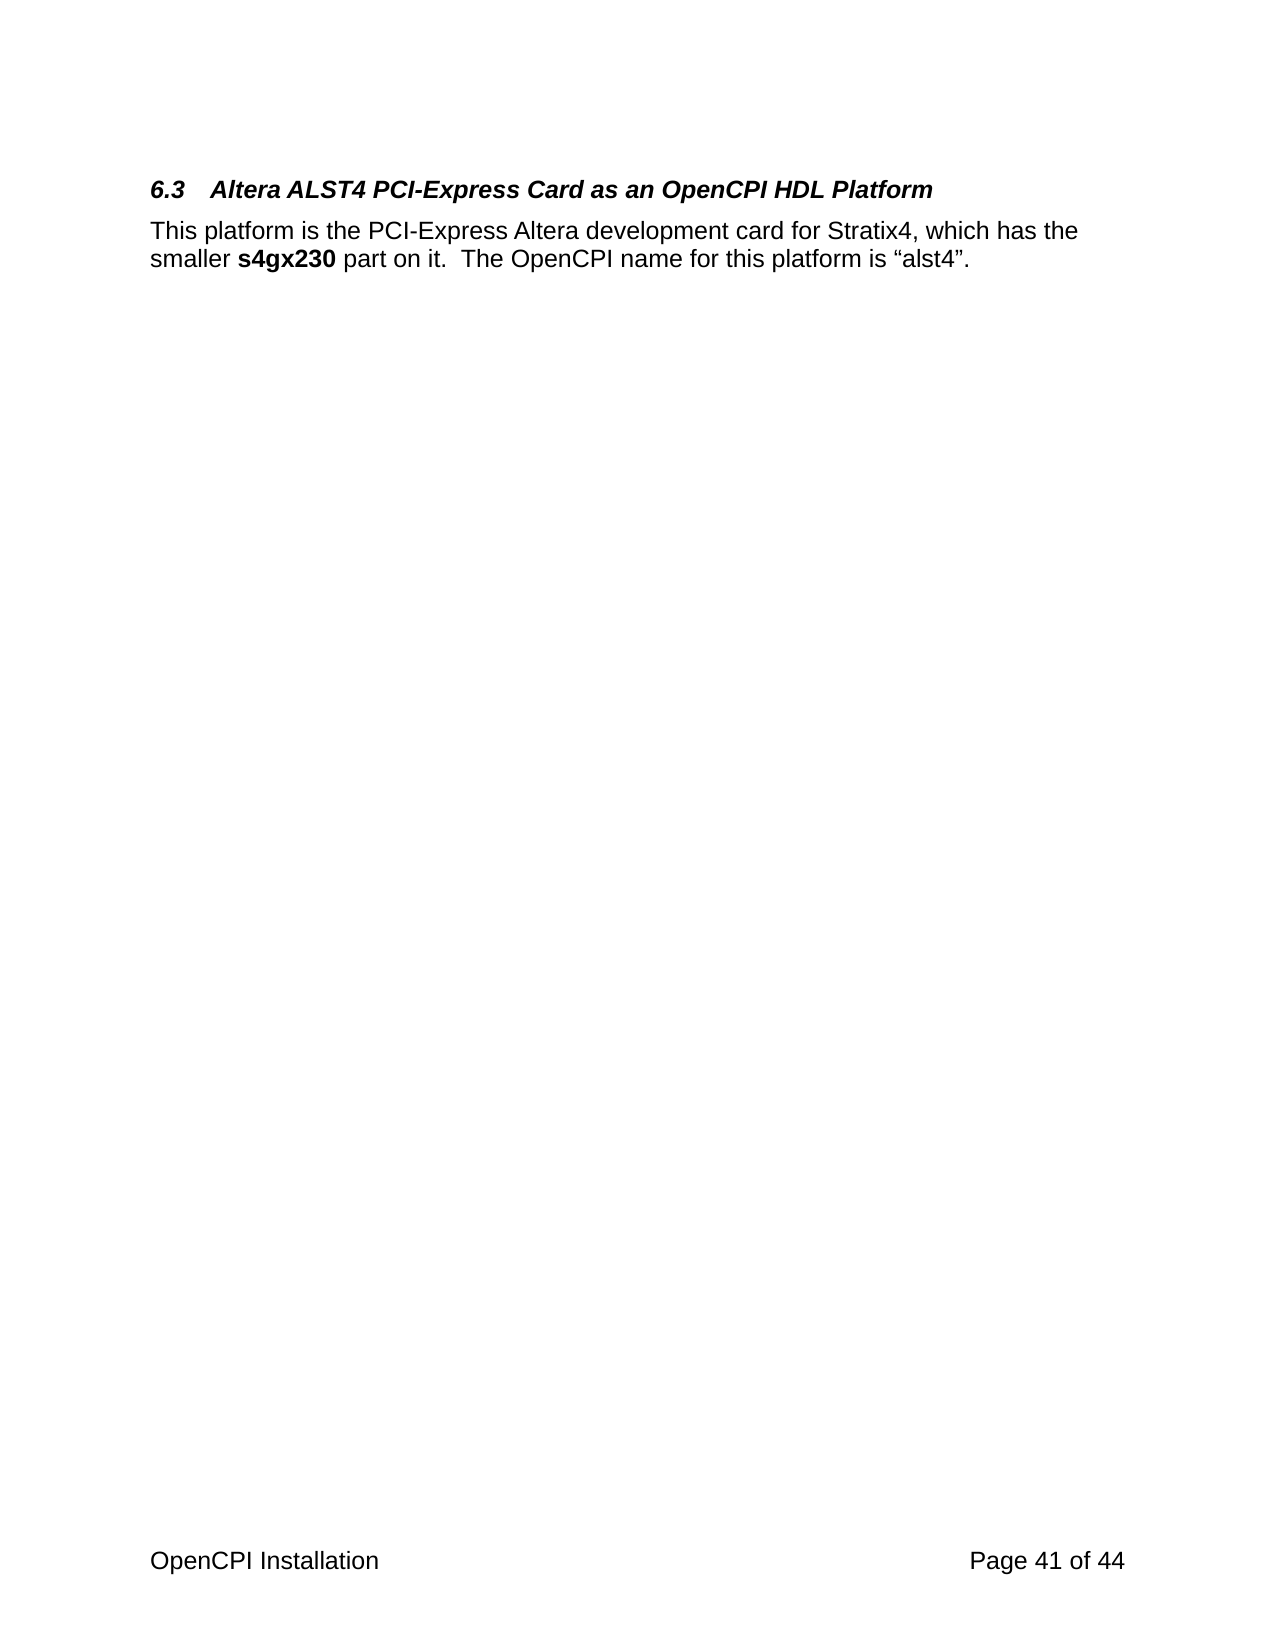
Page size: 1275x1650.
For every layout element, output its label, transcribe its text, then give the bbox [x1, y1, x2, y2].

subtitle Altera ALST4 PCI-Express Card as an OpenCPI HDL Platform [150, 175, 1125, 204]
text This platform is the PCI-Express Altera development card for Stratix4, which has the smaller s4gx230 part on it. The OpenCPI name for this platform is “alst4”. [150, 216, 1125, 273]
